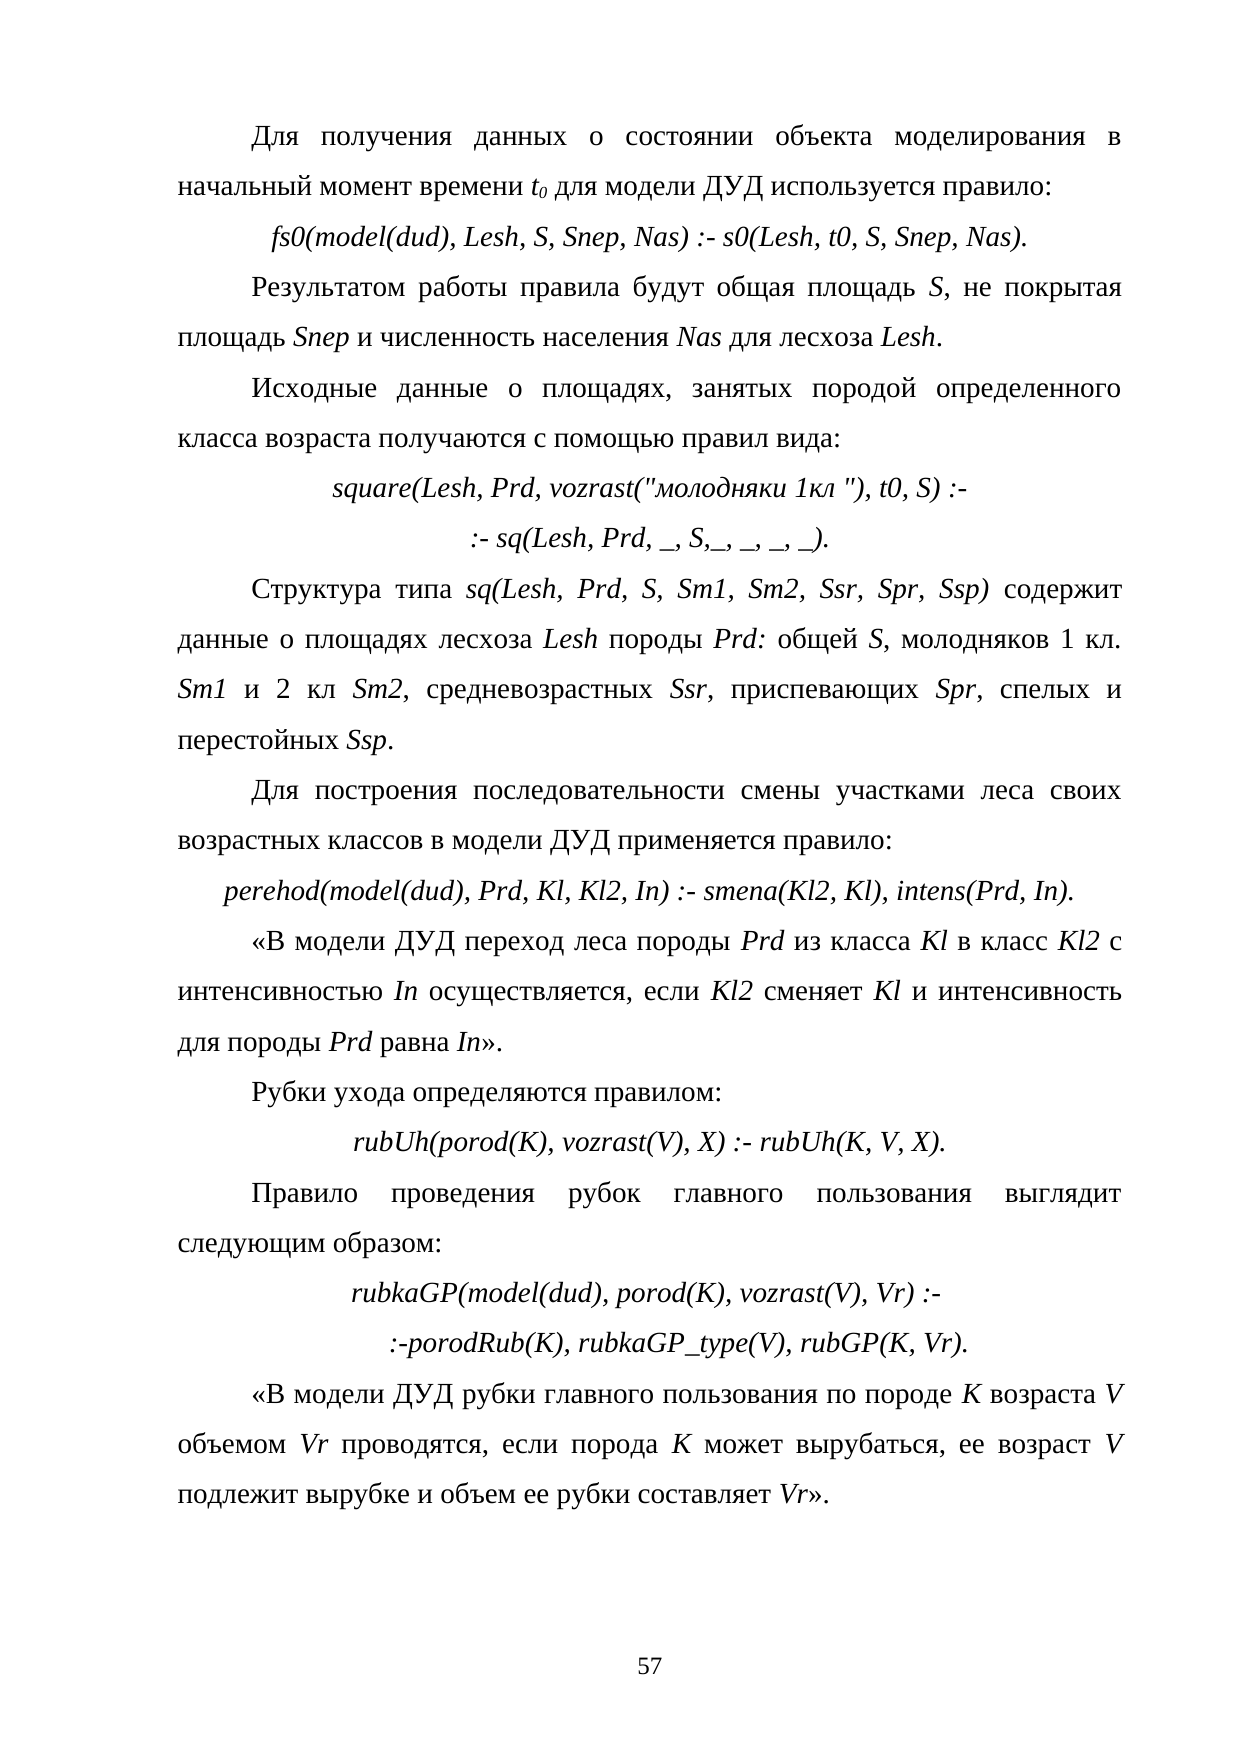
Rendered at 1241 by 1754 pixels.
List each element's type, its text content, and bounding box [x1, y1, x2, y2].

text Для получения данных о состоянии объекта моделирования в начальный момент времени t0 для модели ДУД используется правило: [177, 118, 1122, 202]
text Для построения последовательности смены участками леса своих возрастных классов в модели ДУД применяется правило: [177, 772, 1122, 856]
text Результатом работы правила будут общая площадь S, не покрытая площадь Snep и численность населения Nas для лесхоза Lesh. [177, 269, 1122, 353]
text square(Lesh, Prd, vozrast("молодняки 1кл "), t0, S) :- [177, 470, 1122, 504]
text «В модели ДУД рубки главного пользования по породе K возраста V объемом Vr проводятся, если порода K может вырубаться, ее возраст V подлежит вырубке и объем ее рубки составляет Vr». [177, 1376, 1122, 1510]
text fs0(model(dud), Lesh, S, Snep, Nas) :- s0(Lesh, t0, S, Snep, Nas). [177, 219, 1122, 252]
text Правило проведения рубок главного пользования выглядит следующим образом: [177, 1175, 1122, 1258]
text «В модели ДУД переход леса породы Prd из класса Kl в класс Kl2 с интенсивностью In осуществляется, если Kl2 сменяет Kl и интенсивность для породы Prd равна In». [177, 923, 1122, 1057]
text rubkaGP(model(dud), porod(K), vozrast(V), Vr) :- [177, 1275, 1122, 1309]
text Исходные данные о площадях, занятых породой определенного класса возраста получаются с помощью правил вида: [177, 370, 1122, 453]
text :- sq(Lesh, Prd, _, S,_, _, _, _). [177, 521, 1122, 554]
text perehod(model(dud), Prd, Kl, Kl2, In) :- smena(Kl2, Kl), intens(Prd, In). [177, 873, 1122, 906]
text :-porodRub(K), rubkaGP_type(V), rubGP(K, Vr). [177, 1326, 1122, 1359]
text rubUh(porod(K), vozrast(V), X) :- rubUh(K, V, X). [177, 1124, 1122, 1158]
text Рубки ухода определяются правилом: [177, 1074, 1122, 1108]
text Структура типа sq(Lesh, Prd, S, Sm1, Sm2, Ssr, Spr, Ssp) содержит данные о площадях лесхоза Lesh породы Prd: общей S, молодняков 1 кл. Sm1 и 2 кл Sm2, средневозрастных Ssr, приспевающих Spr, спелых и перестойных Ssp. [177, 571, 1122, 755]
